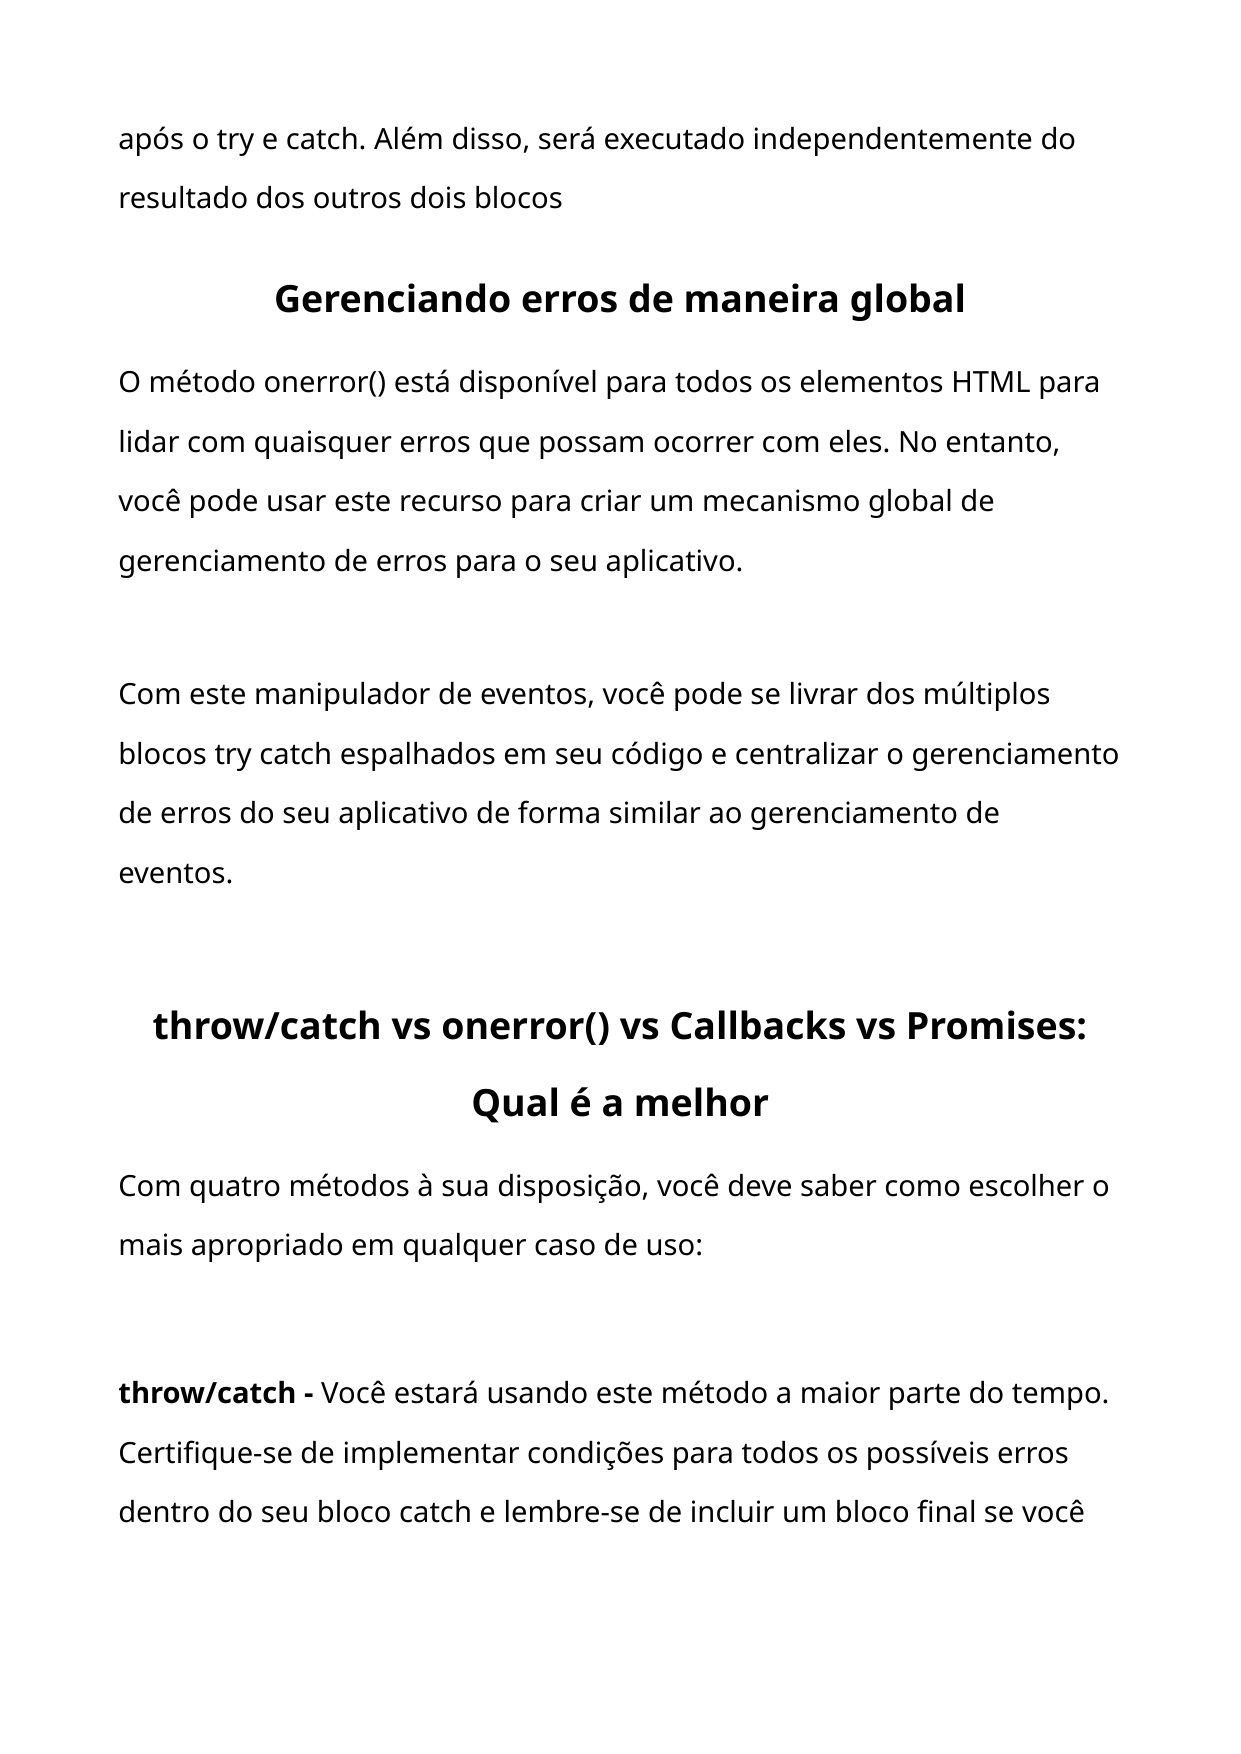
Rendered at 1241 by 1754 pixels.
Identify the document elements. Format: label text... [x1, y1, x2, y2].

text throw/catch - Você estará usando este método a maior parte do tempo. Certifique-se de implementar condições para todos os possíveis erros dentro do seu bloco catch e lembre-se de incluir um bloco final se você [118, 1373, 1122, 1531]
text O método onerror() está disponível para todos os elementos HTML para lidar com quaisquer erros que possam ocorrer com eles. No entanto, você pode usar este recurso para criar um mecanismo global de gerenciamento de erros para o seu aplicativo. [118, 362, 1122, 580]
subtitle Gerenciando erros de maneira global [118, 272, 1122, 323]
subtitle throw/catch vs onerror() vs Callbacks vs Promises: Qual é a melhor [118, 999, 1122, 1127]
text Com este manipulador de eventos, você pode se livrar dos múltiplos blocos try catch espalhados em seu código e centralizar o gerenciamento de erros do seu aplicativo de forma similar ao gerenciamento de eventos. [118, 673, 1122, 892]
text Com quatro métodos à sua disposição, você deve saber como escolher o mais apropriado em qualquer caso de uso: [118, 1165, 1122, 1264]
text após o try e catch. Além disso, será executado independentemente do resultado dos outros dois blocos [118, 118, 1122, 217]
